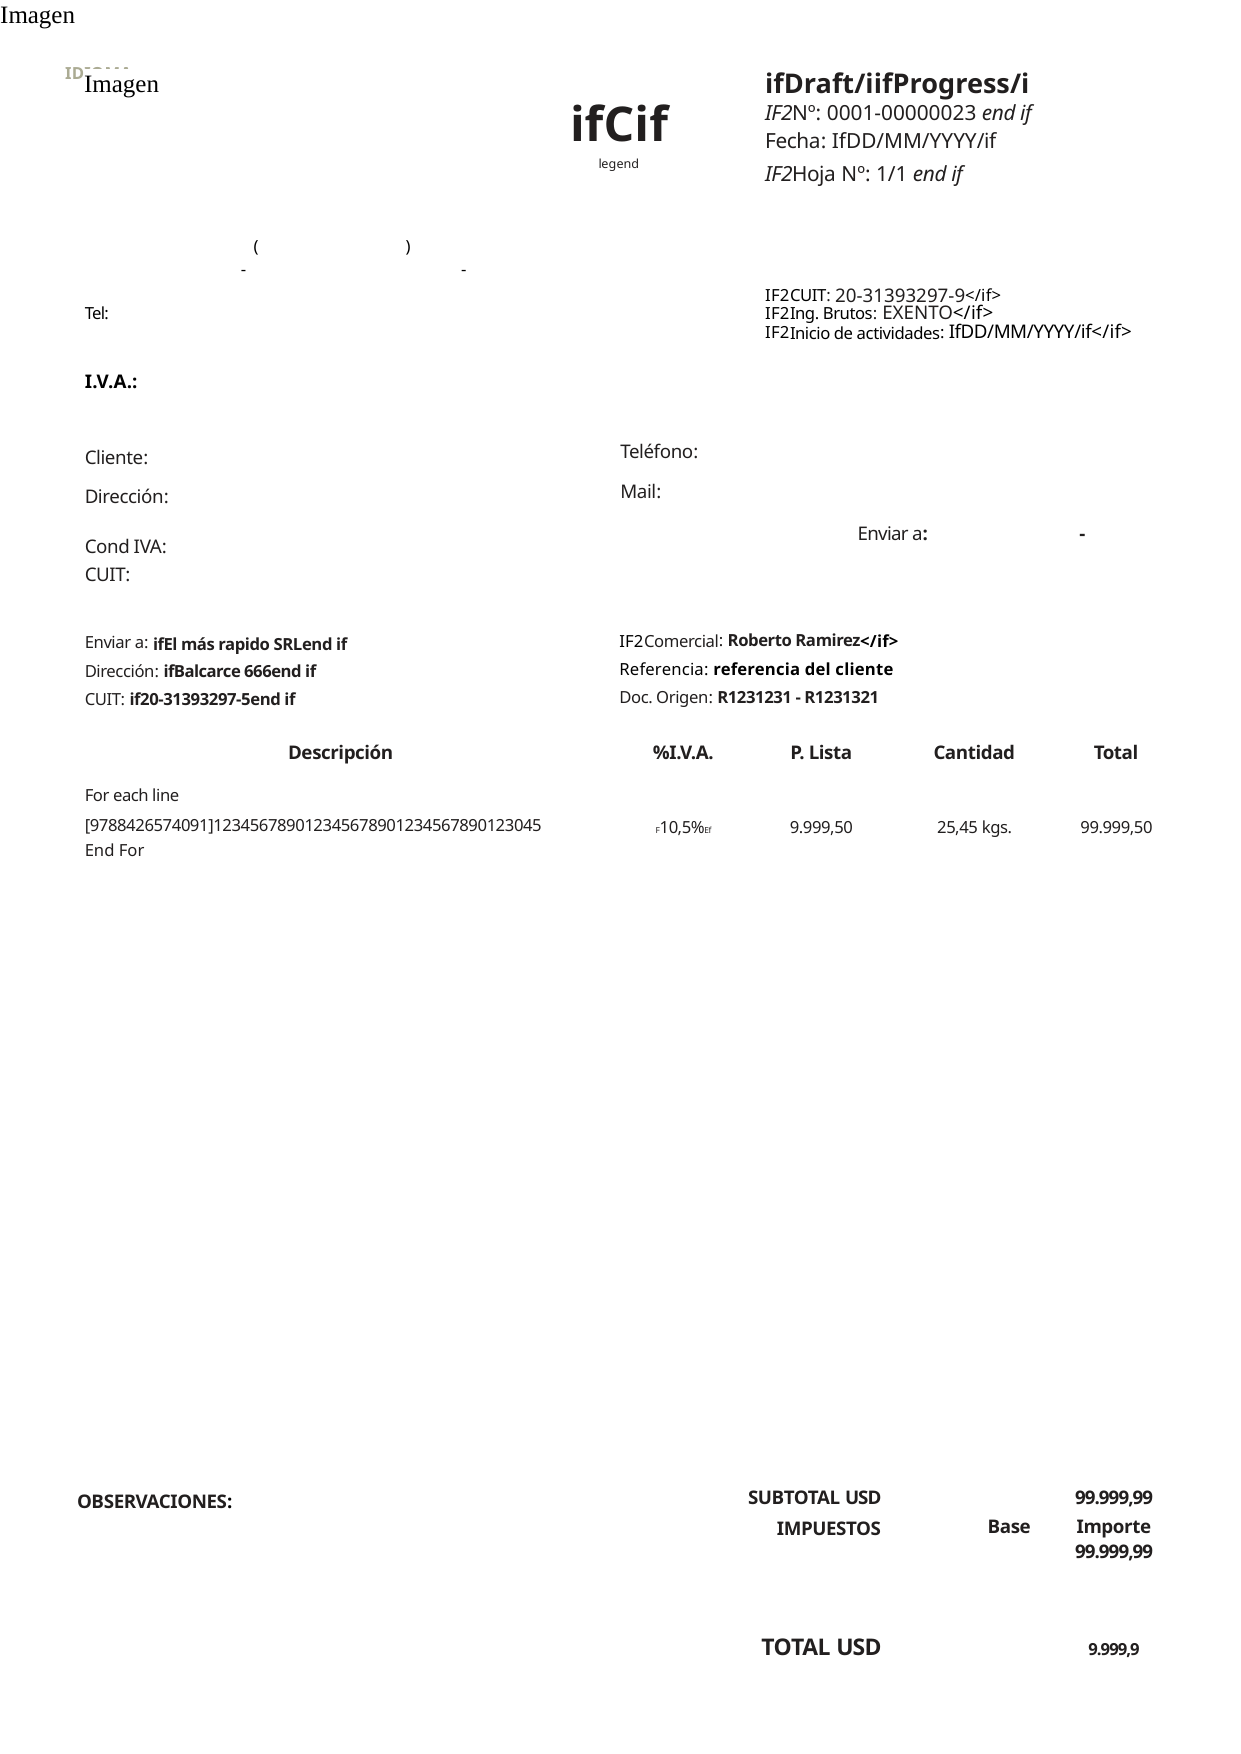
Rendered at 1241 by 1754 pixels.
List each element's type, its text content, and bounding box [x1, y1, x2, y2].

table_header For each line [65, 783, 616, 812]
table_cell F10,5%Ef [616, 812, 750, 838]
table_cell [892, 839, 1057, 867]
table_header [616, 783, 750, 812]
table_header [892, 783, 1057, 812]
table_cell [9788426574091]123456789012345678901234567890123045 [65, 812, 616, 838]
table_header [750, 783, 892, 812]
table_cell [616, 839, 750, 867]
table_cell [1057, 839, 1176, 867]
table_header [1057, 783, 1176, 812]
table_cell End For [65, 839, 616, 867]
table_cell 25,45 kgs. [892, 812, 1057, 838]
table_cell 9.999,50 [750, 812, 892, 838]
table_cell 99.999,50 [1057, 812, 1176, 838]
table_cell [750, 839, 892, 867]
